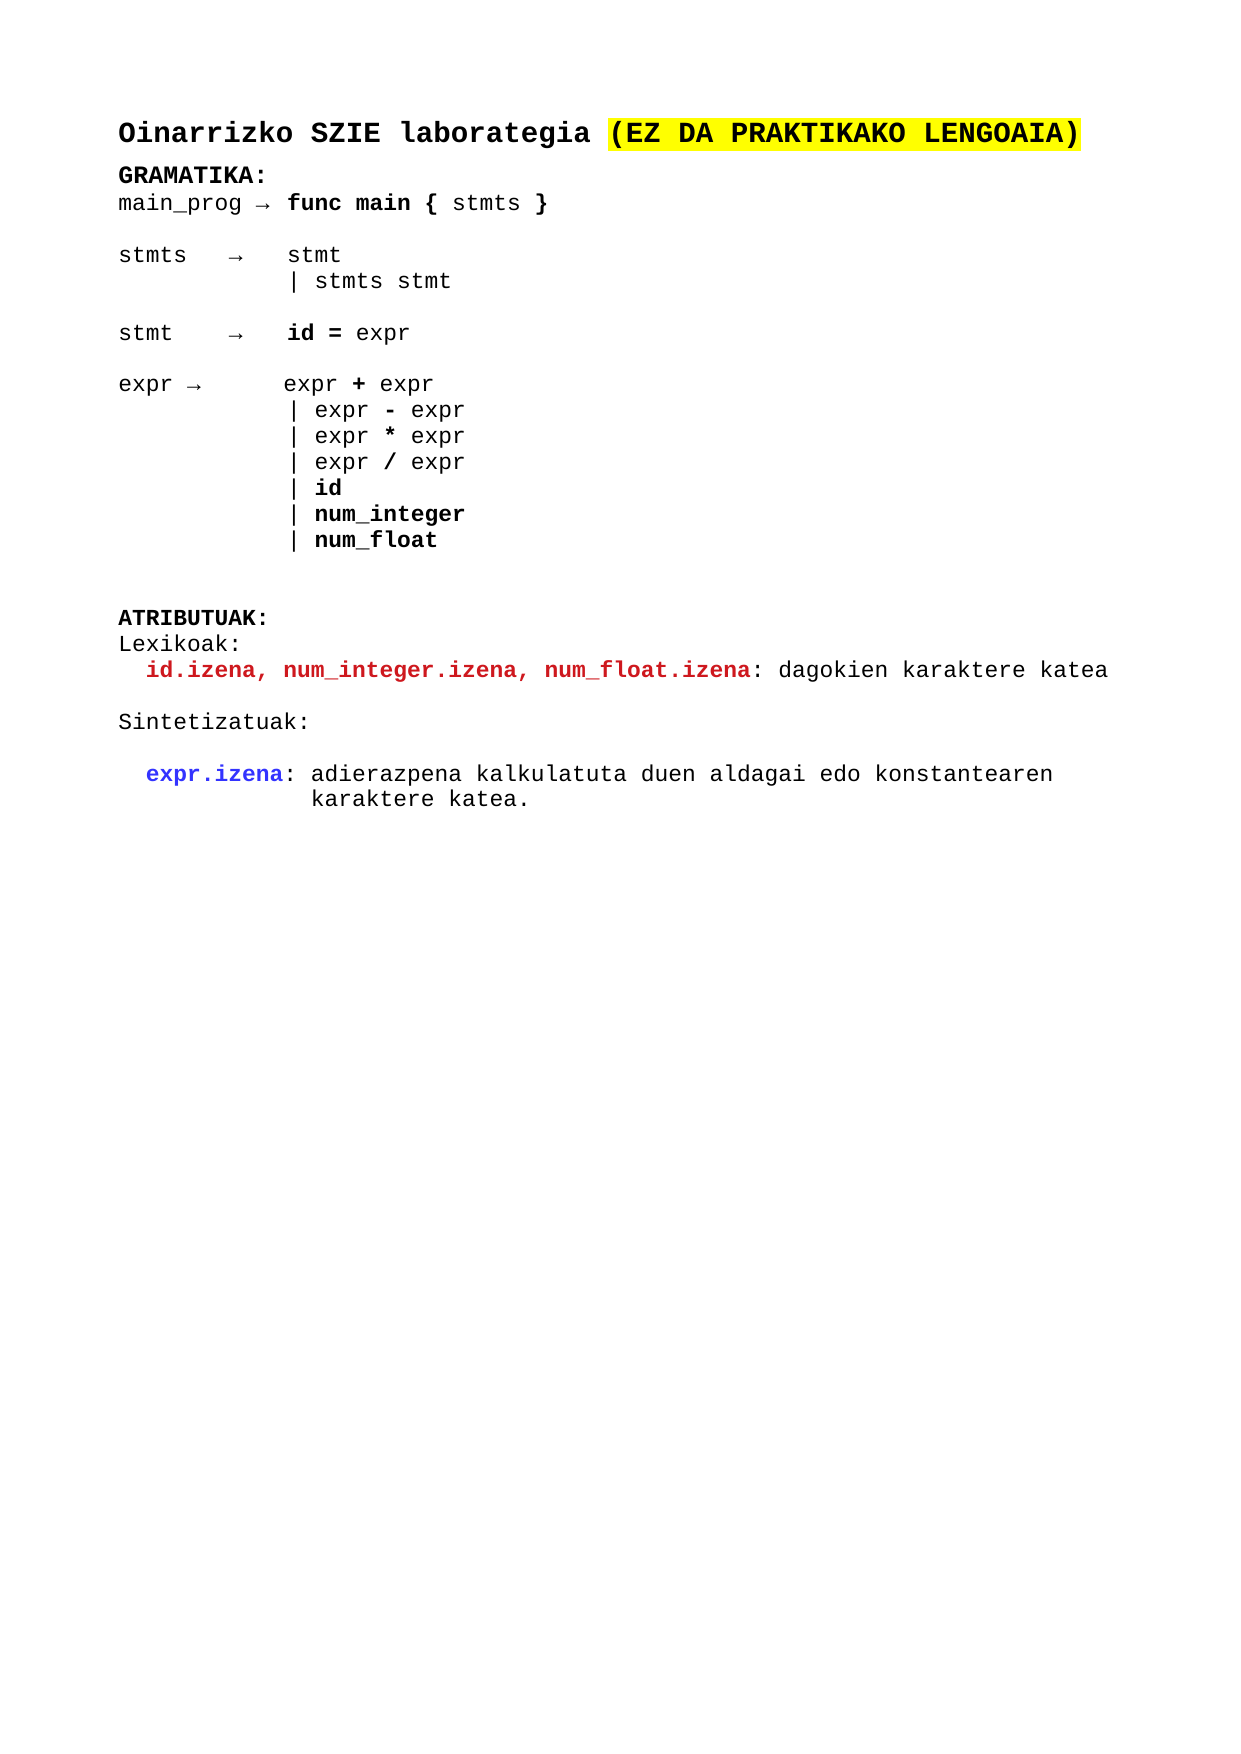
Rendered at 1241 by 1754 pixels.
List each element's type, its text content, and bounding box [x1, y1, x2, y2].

text id.izena, num_integer.izena, num_float.izena: dagokien karaktere katea [118, 658, 1122, 684]
text ATRIBUTUAK: [118, 606, 1122, 632]
text expr.izena: adierazpena kalkulatuta duen aldagai edo konstantearen [118, 762, 1122, 788]
text | num_integer [118, 502, 1122, 528]
text Oinarrizko SZIE laborategia (EZ DA PRAKTIKAKO LENGOAIA) [118, 118, 1122, 151]
text GRAMATIKA: [118, 163, 1122, 191]
text Sintetizatuak: [118, 710, 1122, 736]
text stmts → stmt [118, 243, 1122, 269]
text | expr - expr [118, 399, 1122, 425]
text | expr * expr [118, 425, 1122, 451]
text | num_float [118, 528, 1122, 554]
text karaktere katea. [118, 788, 1122, 814]
text stmt → id = expr [118, 321, 1120, 347]
text expr → expr + expr [118, 373, 1122, 399]
text | expr / expr [118, 451, 1122, 477]
text | stmts stmt [118, 269, 1122, 295]
text main_prog → func main { stmts } [118, 191, 1122, 217]
text | id [118, 477, 1122, 502]
text Lexikoak: [118, 632, 1122, 658]
